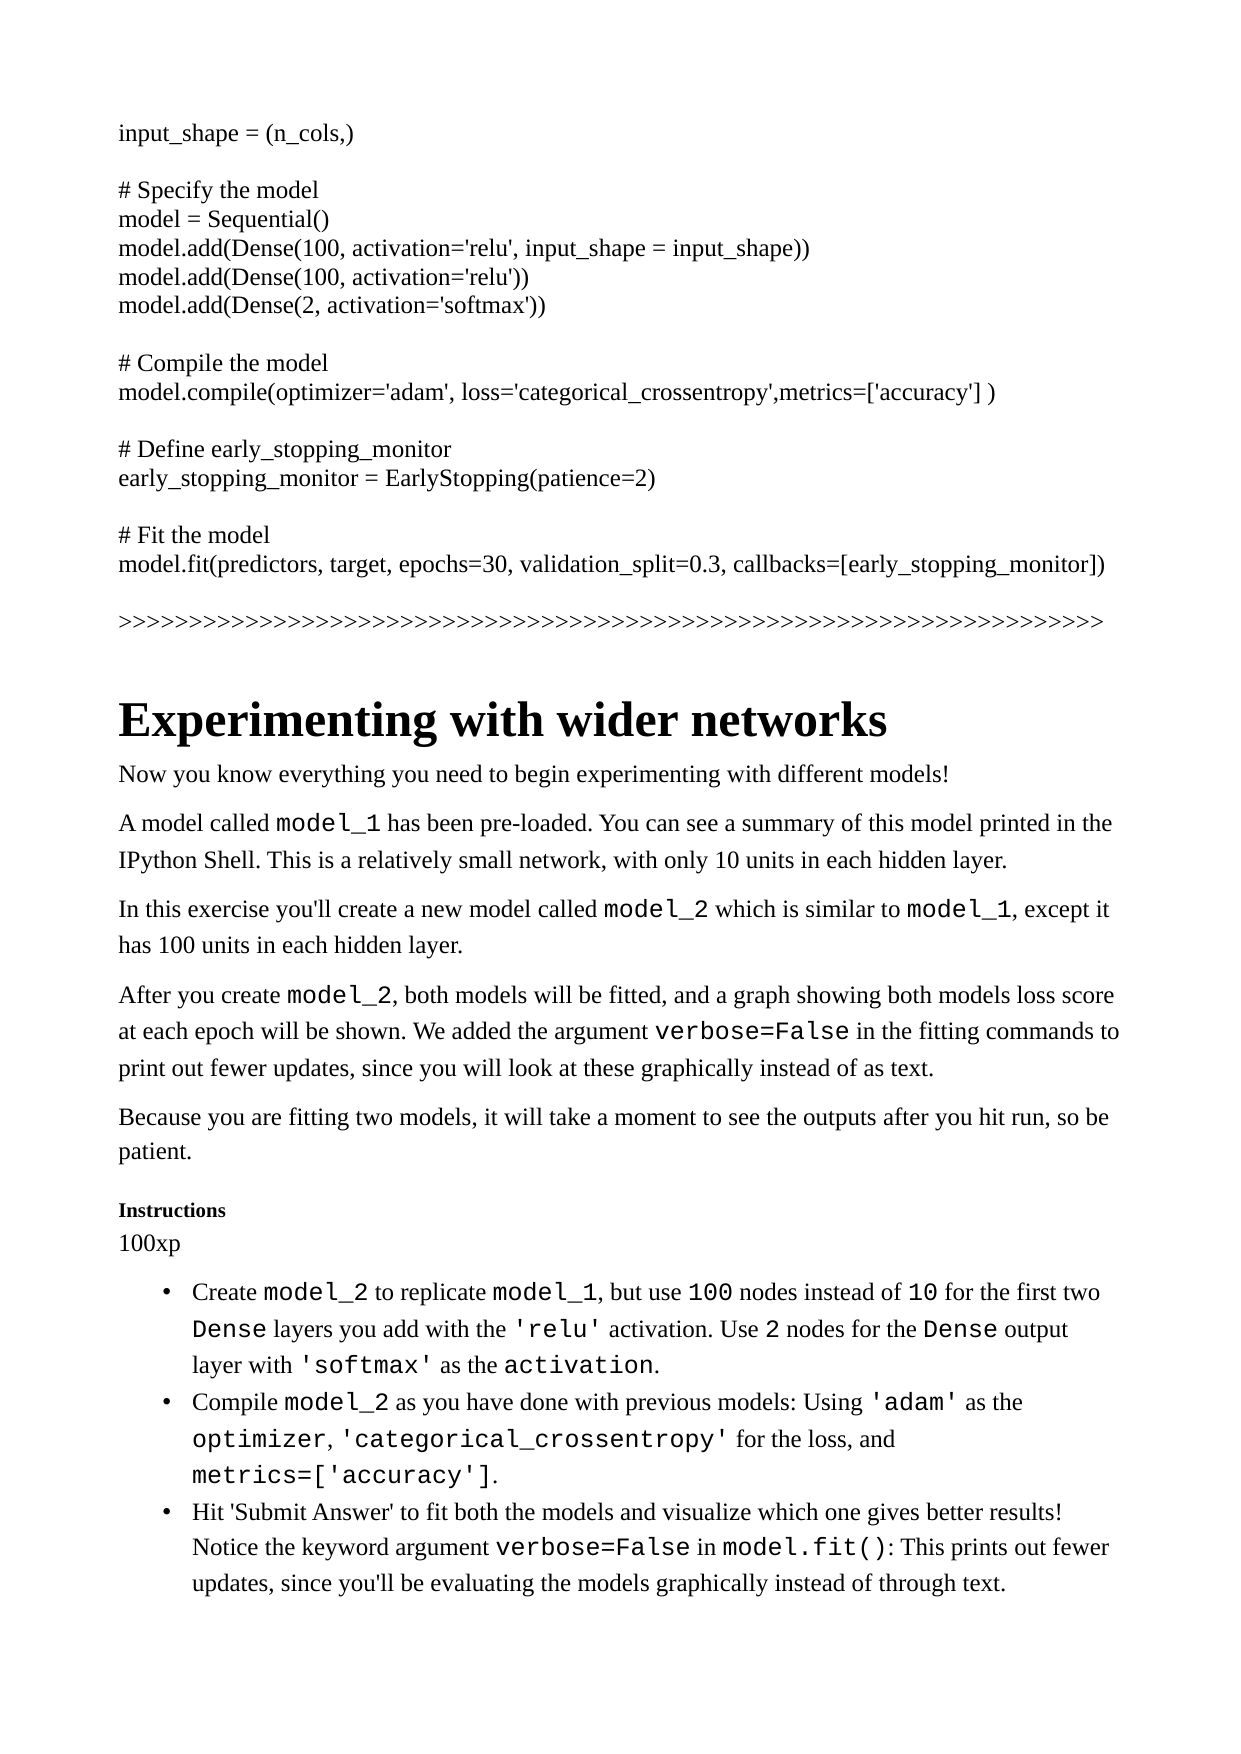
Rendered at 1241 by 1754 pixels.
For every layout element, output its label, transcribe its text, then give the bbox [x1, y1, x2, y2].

text >>>>>>>>>>>>>>>>>>>>>>>>>>>>>>>>>>>>>>>>>>>>>>>>>>>>>>>>>>>>>>>>>>>>>> [118, 607, 1122, 636]
text After you create model_2, both models will be fitted, and a graph showing both models loss score at each epoch will be shown. We added the argument verbose=False in the fitting commands to print out fewer updates, since you will look at these graphically instead of as text. [118, 980, 1122, 1082]
subtitle Experimenting with wider networks [118, 689, 1122, 747]
list Hit 'Submit Answer' to fit both the models and visualize which one gives better results! Notice the keyword argument verbose=False in model.fit(): This prints out fewer updates, since you'll be evaluating the models graphically instead of through text. [162, 1497, 1122, 1597]
text model.add(Dense(2, activation='softmax')) [118, 291, 1122, 319]
text 100xp [118, 1228, 1122, 1257]
text model.compile(optimizer='adam', loss='categorical_crossentropy',metrics=['accuracy'] ) [118, 377, 1122, 406]
text model.add(Dense(100, activation='relu', input_shape = input_shape)) [118, 233, 1122, 262]
list Compile model_2 as you have done with previous models: Using 'adam' as the optimizer, 'categorical_crossentropy' for the loss, and metrics=['accuracy']. [162, 1387, 1122, 1491]
text # Compile the model [118, 348, 1122, 377]
text In this exercise you'll create a new model called model_2 which is similar to model_1, except it has 100 units in each hidden layer. [118, 894, 1122, 959]
text A model called model_1 has been pre-loaded. You can see a summary of this model printed in the IPython Shell. This is a relatively small network, with only 10 units in each hidden layer. [118, 808, 1122, 874]
text # Fit the model [118, 521, 1122, 549]
subtitle Instructions [118, 1198, 1122, 1222]
text model = Sequential() [118, 204, 1122, 233]
text input_shape = (n_cols,) [118, 118, 1122, 147]
text Because you are fitting two models, it will take a moment to see the outputs after you hit run, so be patient. [118, 1102, 1122, 1165]
text Now you know everything you need to begin experimenting with different models! [118, 759, 1122, 788]
text # Define early_stopping_monitor [118, 434, 1122, 463]
text model.add(Dense(100, activation='relu')) [118, 262, 1122, 291]
text # Specify the model [118, 176, 1122, 204]
text early_stopping_monitor = EarlyStopping(patience=2) [118, 463, 1122, 492]
text model.fit(predictors, target, epochs=30, validation_split=0.3, callbacks=[early_stopping_monitor]) [118, 549, 1122, 578]
list Create model_2 to replicate model_1, but use 100 nodes instead of 10 for the first two Dense layers you add with the 'relu' activation. Use 2 nodes for the Dense output layer with 'softmax' as the activation. [162, 1277, 1122, 1381]
